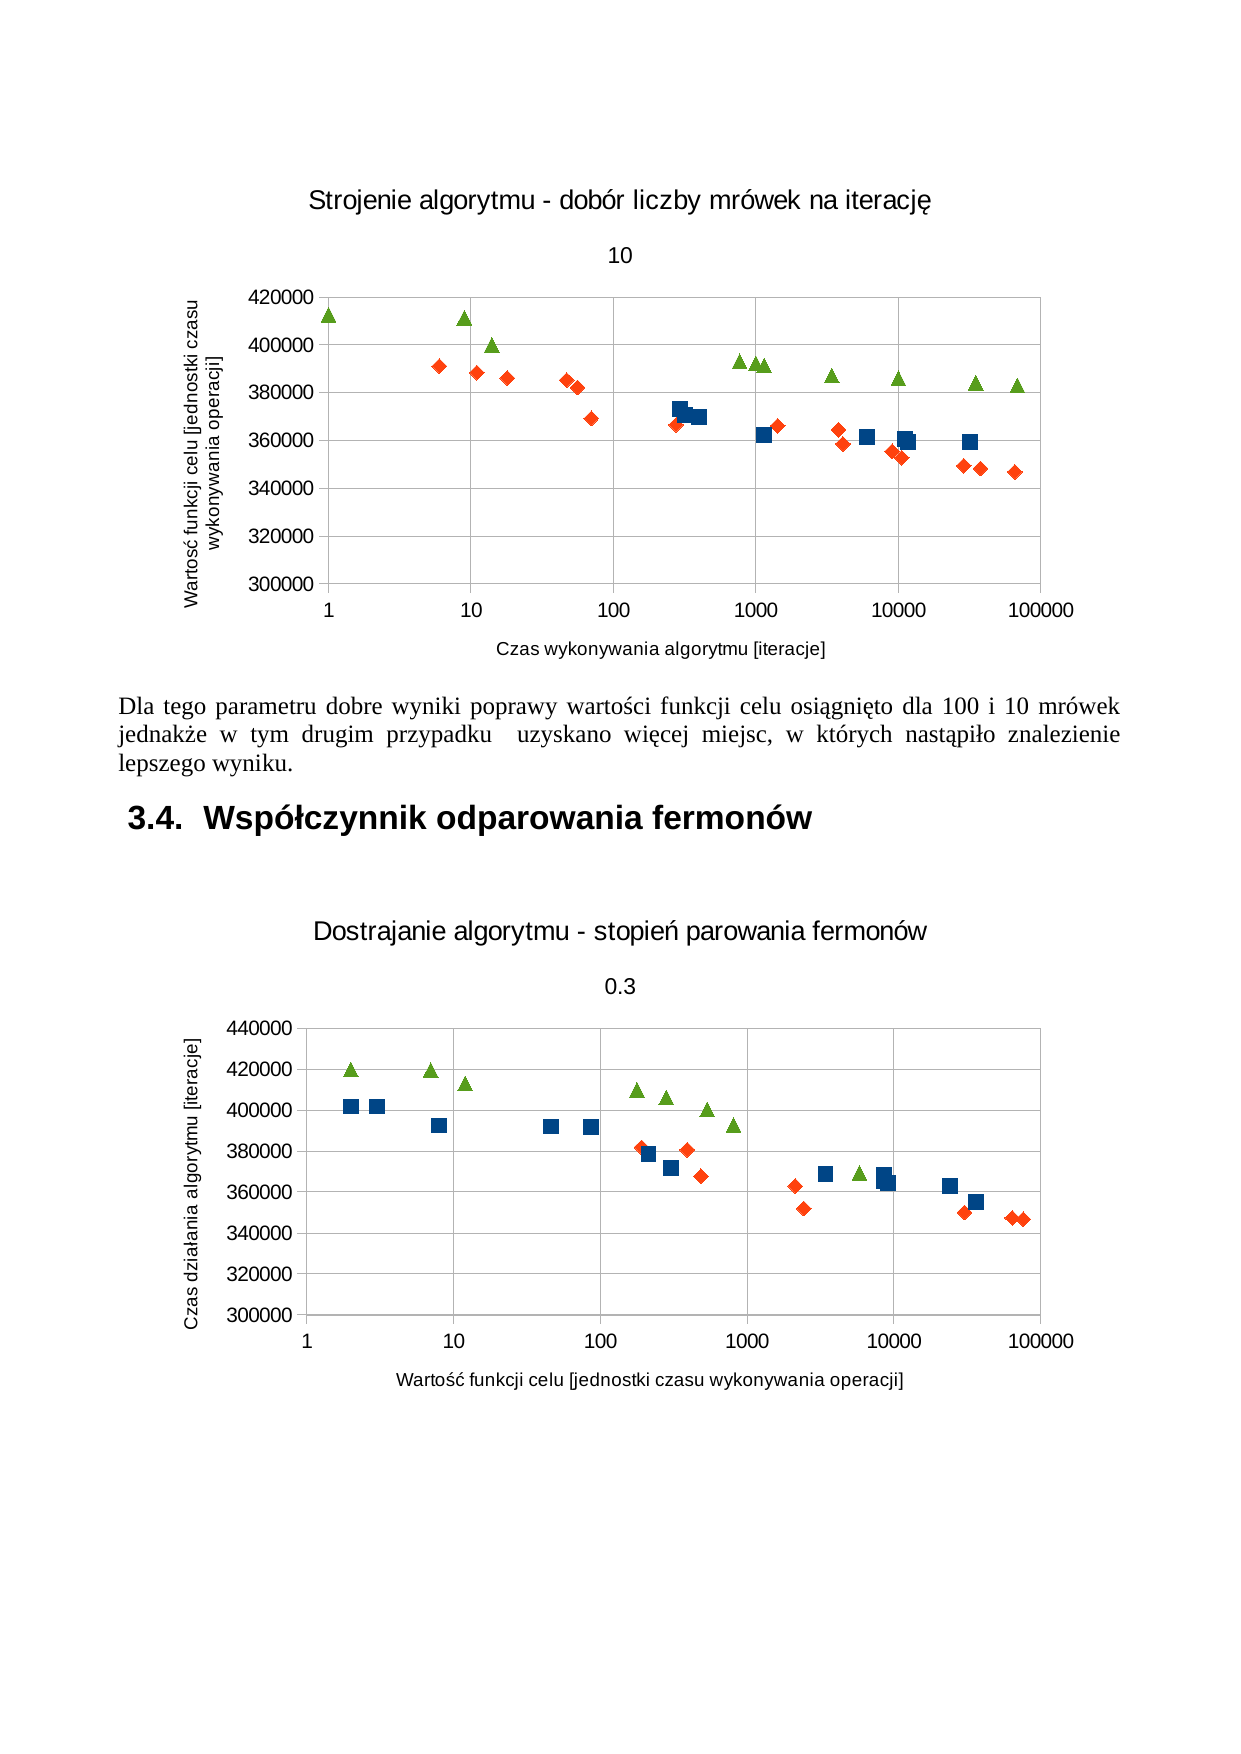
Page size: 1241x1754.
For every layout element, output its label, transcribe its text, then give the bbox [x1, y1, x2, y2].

text Dla tego parametru dobre wyniki poprawy wartości funkcji celu osiągnięto dla 100 i 10 mrówek jednakże w tym drugim przypadku uzyskano więcej miejsc, w których nastąpiło znalezienie lepszego wyniku. [118, 159, 1122, 777]
subtitle Współczynnik odparowania fermonów [118, 798, 1122, 837]
